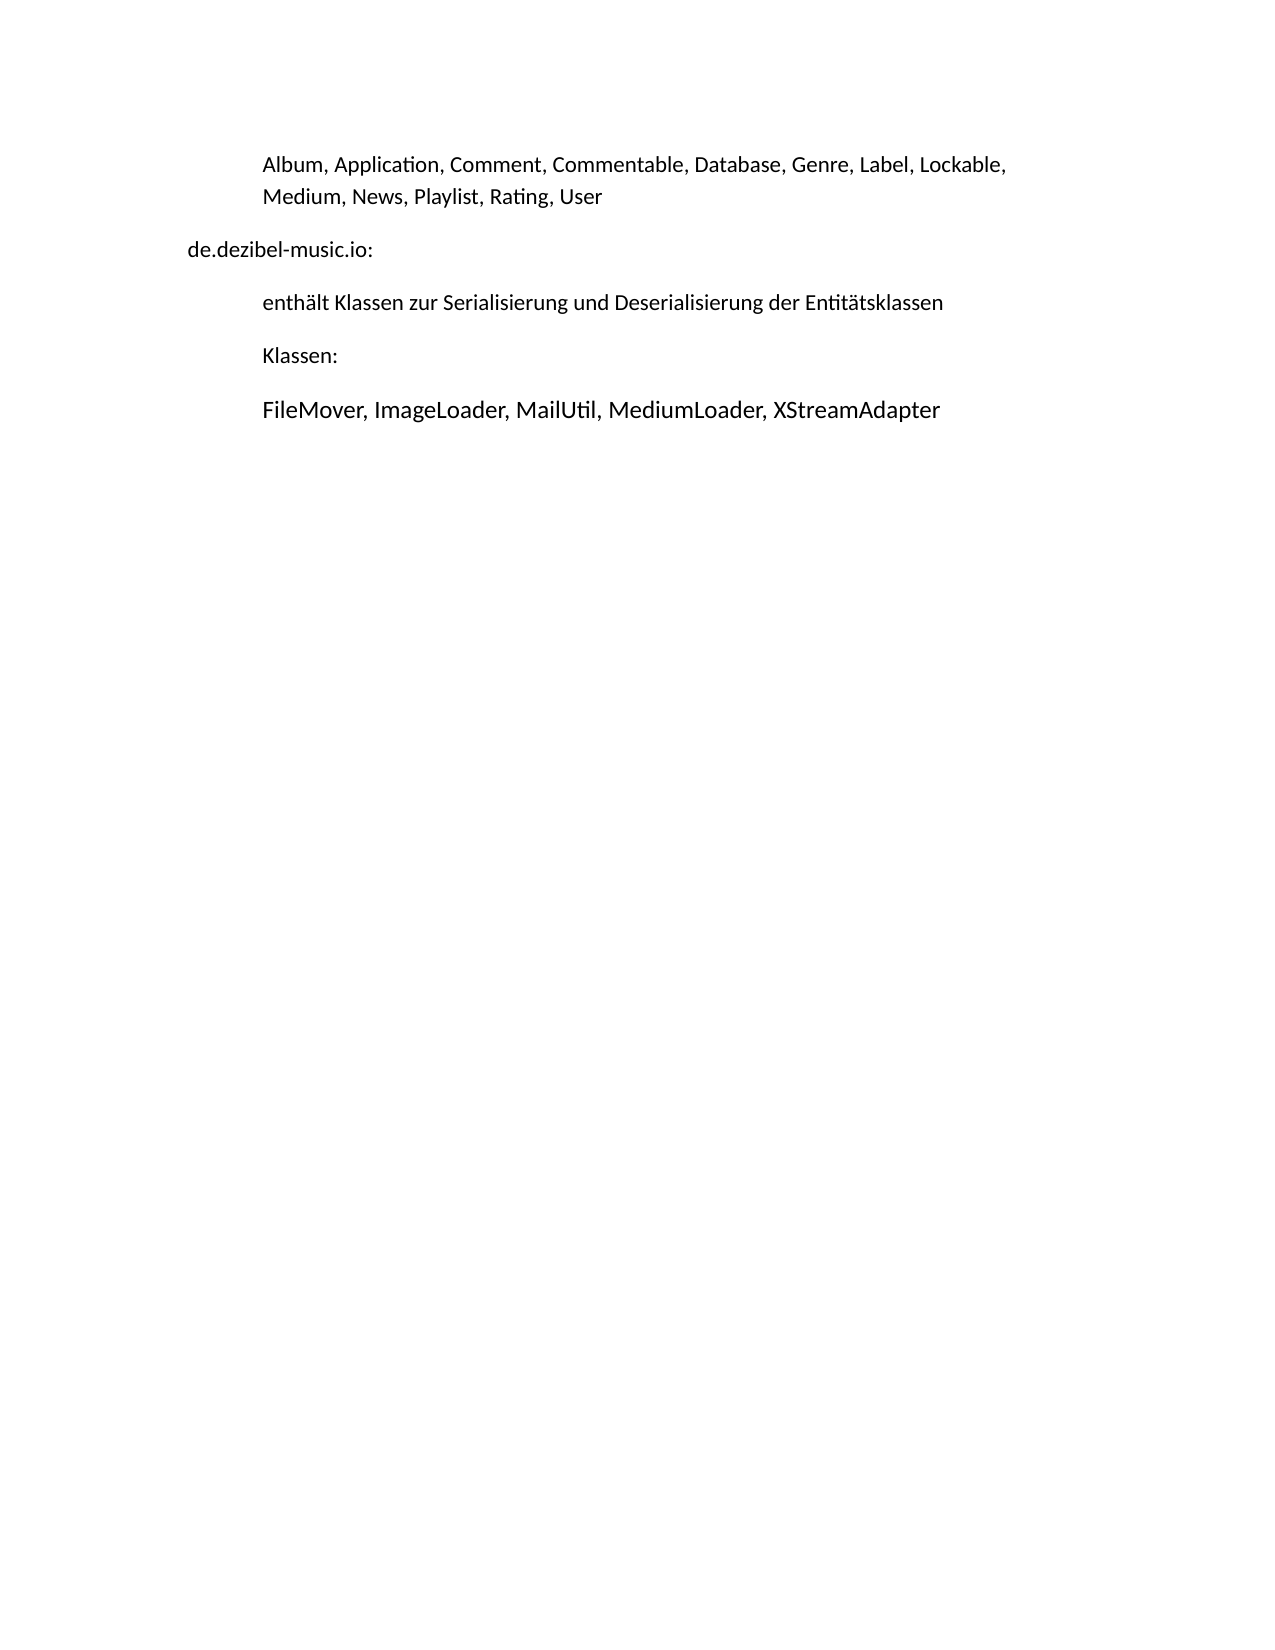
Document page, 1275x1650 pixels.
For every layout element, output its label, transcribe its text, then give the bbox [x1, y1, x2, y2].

text de.dezibel-music.io: [187, 235, 1087, 263]
text Klassen: [262, 341, 1087, 369]
text Album, Application, Comment, Commentable, Database, Genre, Label, Lockable, Medium, News, Playlist, Rating, User [262, 150, 1087, 210]
text FileMover, ImageLoader, MailUtil, MediumLoader, XStreamAdapter [187, 394, 1087, 425]
text enthält Klassen zur Serialisierung und Deserialisierung der Entitätsklassen [262, 288, 1087, 316]
